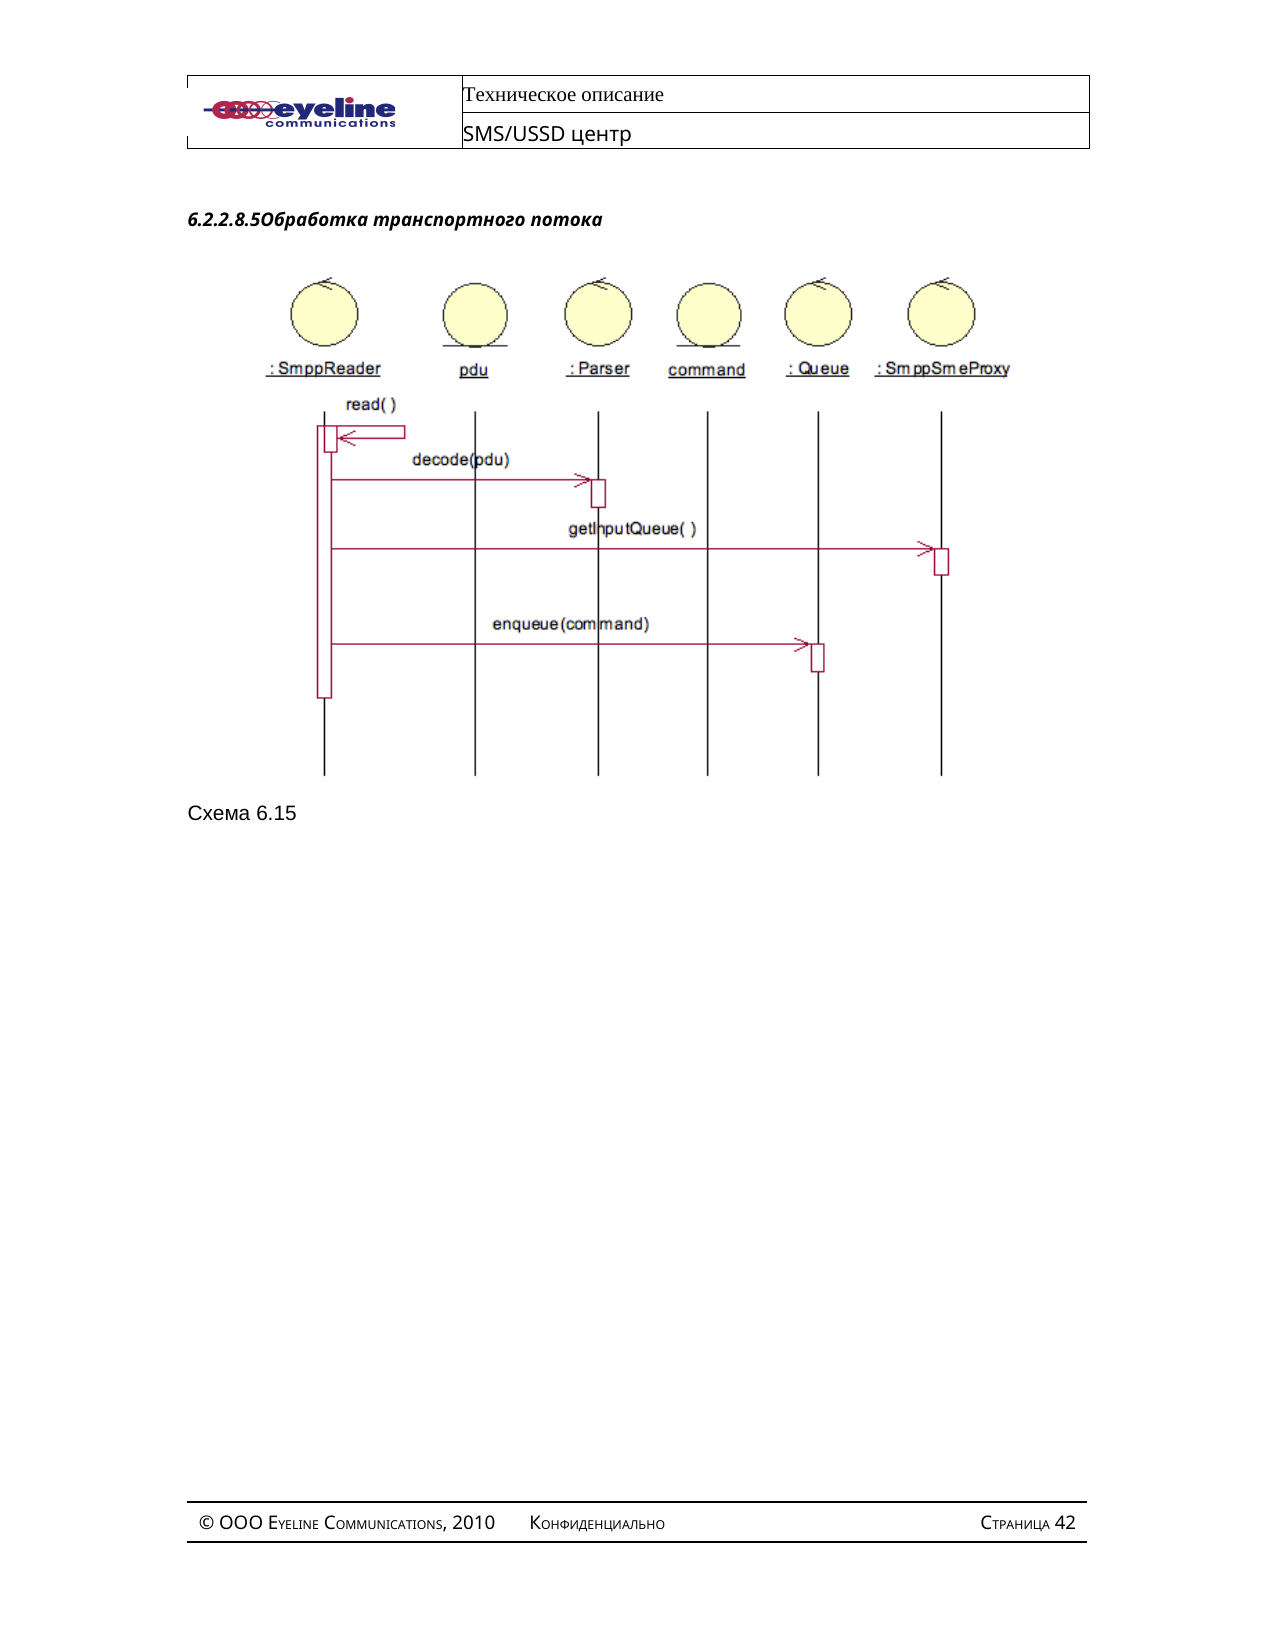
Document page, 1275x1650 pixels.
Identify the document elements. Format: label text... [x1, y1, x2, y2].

text Схема 6.15 [187, 801, 1088, 825]
subtitle Обработка транспортного потока [187, 206, 1088, 232]
picture [203, 97, 396, 127]
picture [187, 250, 1088, 801]
